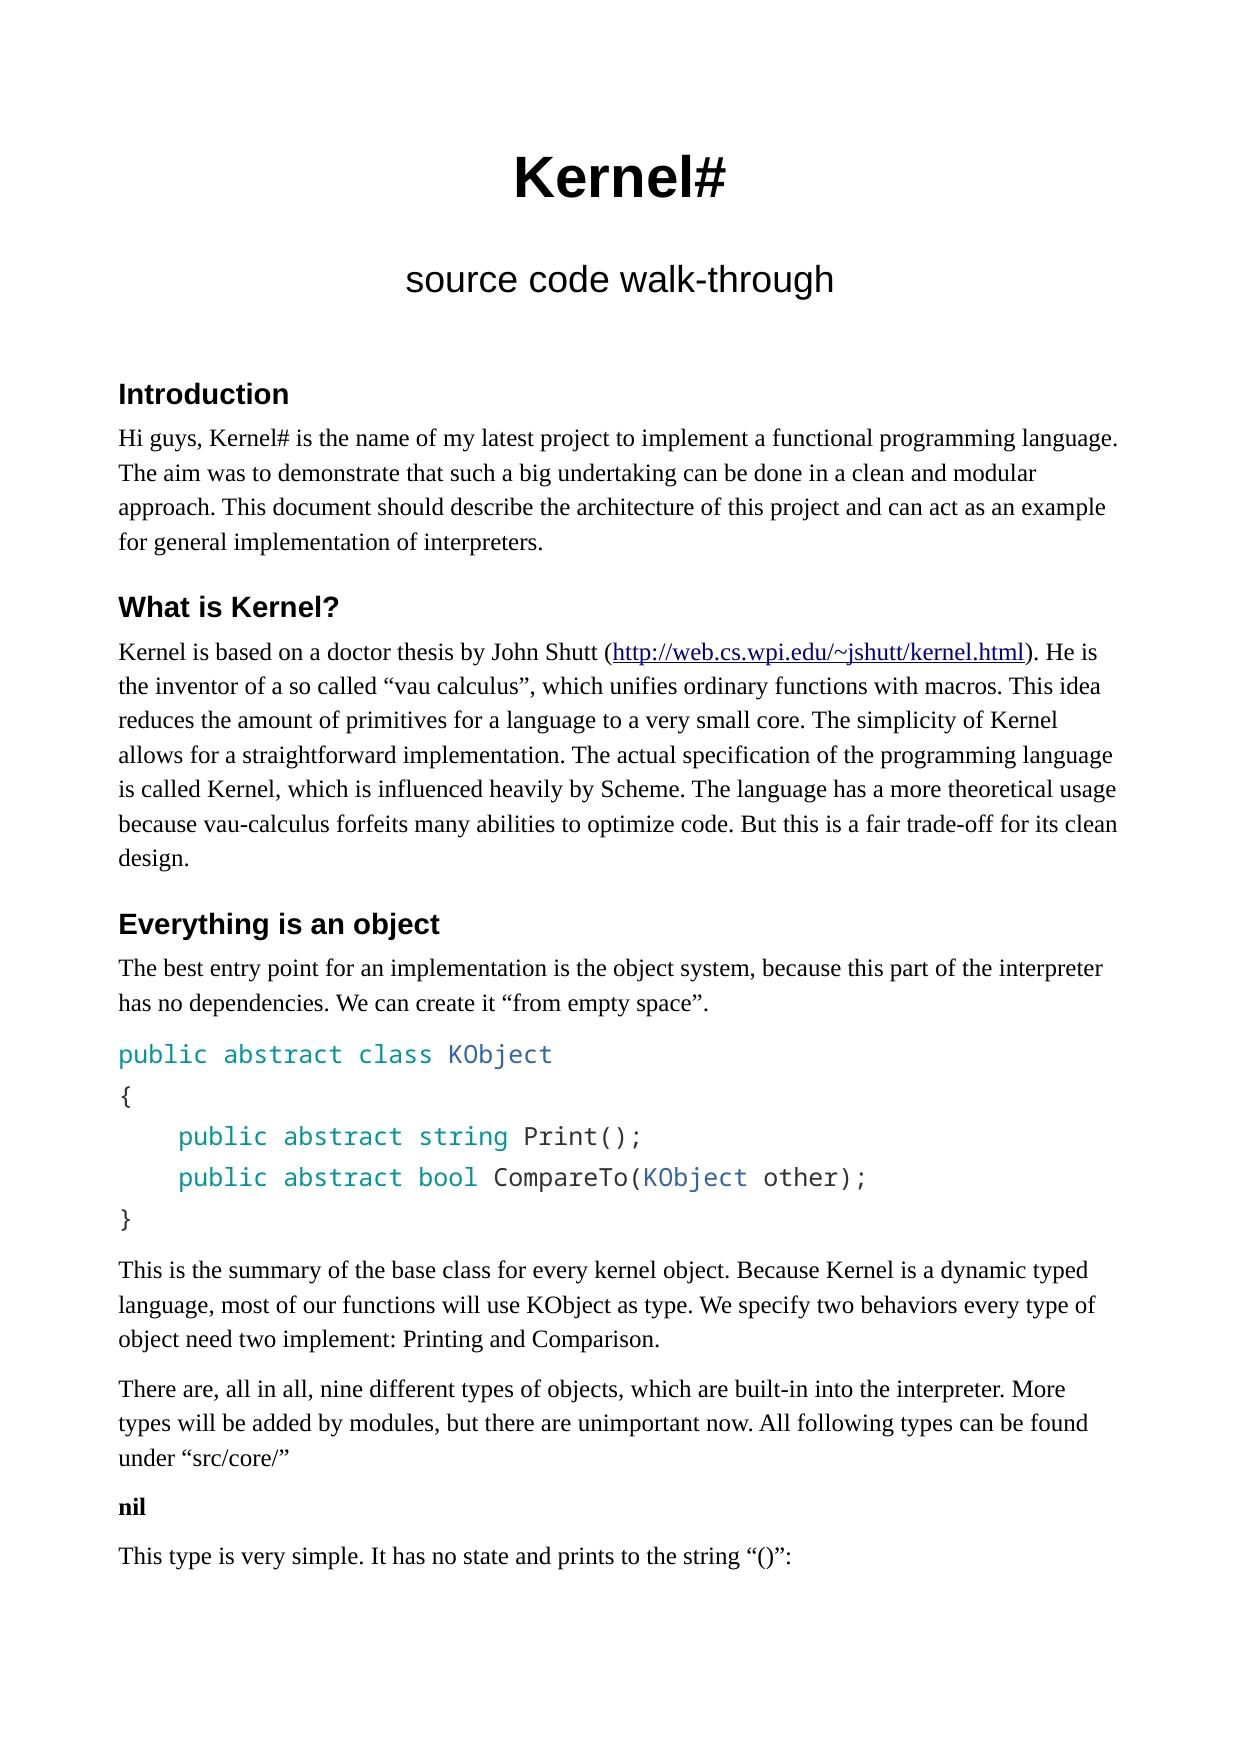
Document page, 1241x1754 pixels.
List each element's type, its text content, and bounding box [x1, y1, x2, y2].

text public abstract class KObject { public abstract string Print(); public abstract bool CompareTo(KObject other); } [118, 1037, 1122, 1234]
subtitle Introduction [118, 377, 1122, 411]
text Hi guys, Kernel# is the name of my latest project to implement a functional programming language. The aim was to demonstrate that such a big undertaking can be done in a clean and modular approach. This document should describe the architecture of this project and can act as an example for general implementation of interpreters. [118, 423, 1122, 555]
text The best entry point for an implementation is the object system, because this part of the interpreter has no dependencies. We can create it “from empty space”. [118, 953, 1122, 1017]
text nil [118, 1492, 1122, 1520]
text There are, all in all, nine different types of objects, which are built-in into the interpreter. More types will be added by modules, but there are unimportant now. All following types can be found under “src/core/” [118, 1374, 1122, 1471]
text This type is very simple. It has no state and prints to the string “()”: [118, 1541, 1122, 1569]
title Kernel# [118, 143, 1122, 210]
subtitle source code walk-through [118, 258, 1122, 301]
text This is the summary of the base class for every kernel object. Because Kernel is a dynamic typed language, most of our functions will use KObject as type. We specify two behaviors every type of object need two implement: Printing and Comparison. [118, 1256, 1122, 1353]
subtitle Everything is an object [118, 907, 1122, 941]
text Kernel is based on a doctor thesis by John Shutt (http://web.cs.wpi.edu/~jshutt/kernel.html). He is the inventor of a so called “vau calculus”, which unifies ordinary functions with macros. This idea reduces the amount of primitives for a language to a very small core. The simplicity of Kernel allows for a straightforward implementation. The actual specification of the programming language is called Kernel, which is influenced heavily by Scheme. The language has a more theoretical usage because vau-calculus forfeits many abilities to optimize code. But this is a fair trade-off for its clean design. [118, 637, 1122, 872]
subtitle What is Kernel? [118, 590, 1122, 624]
